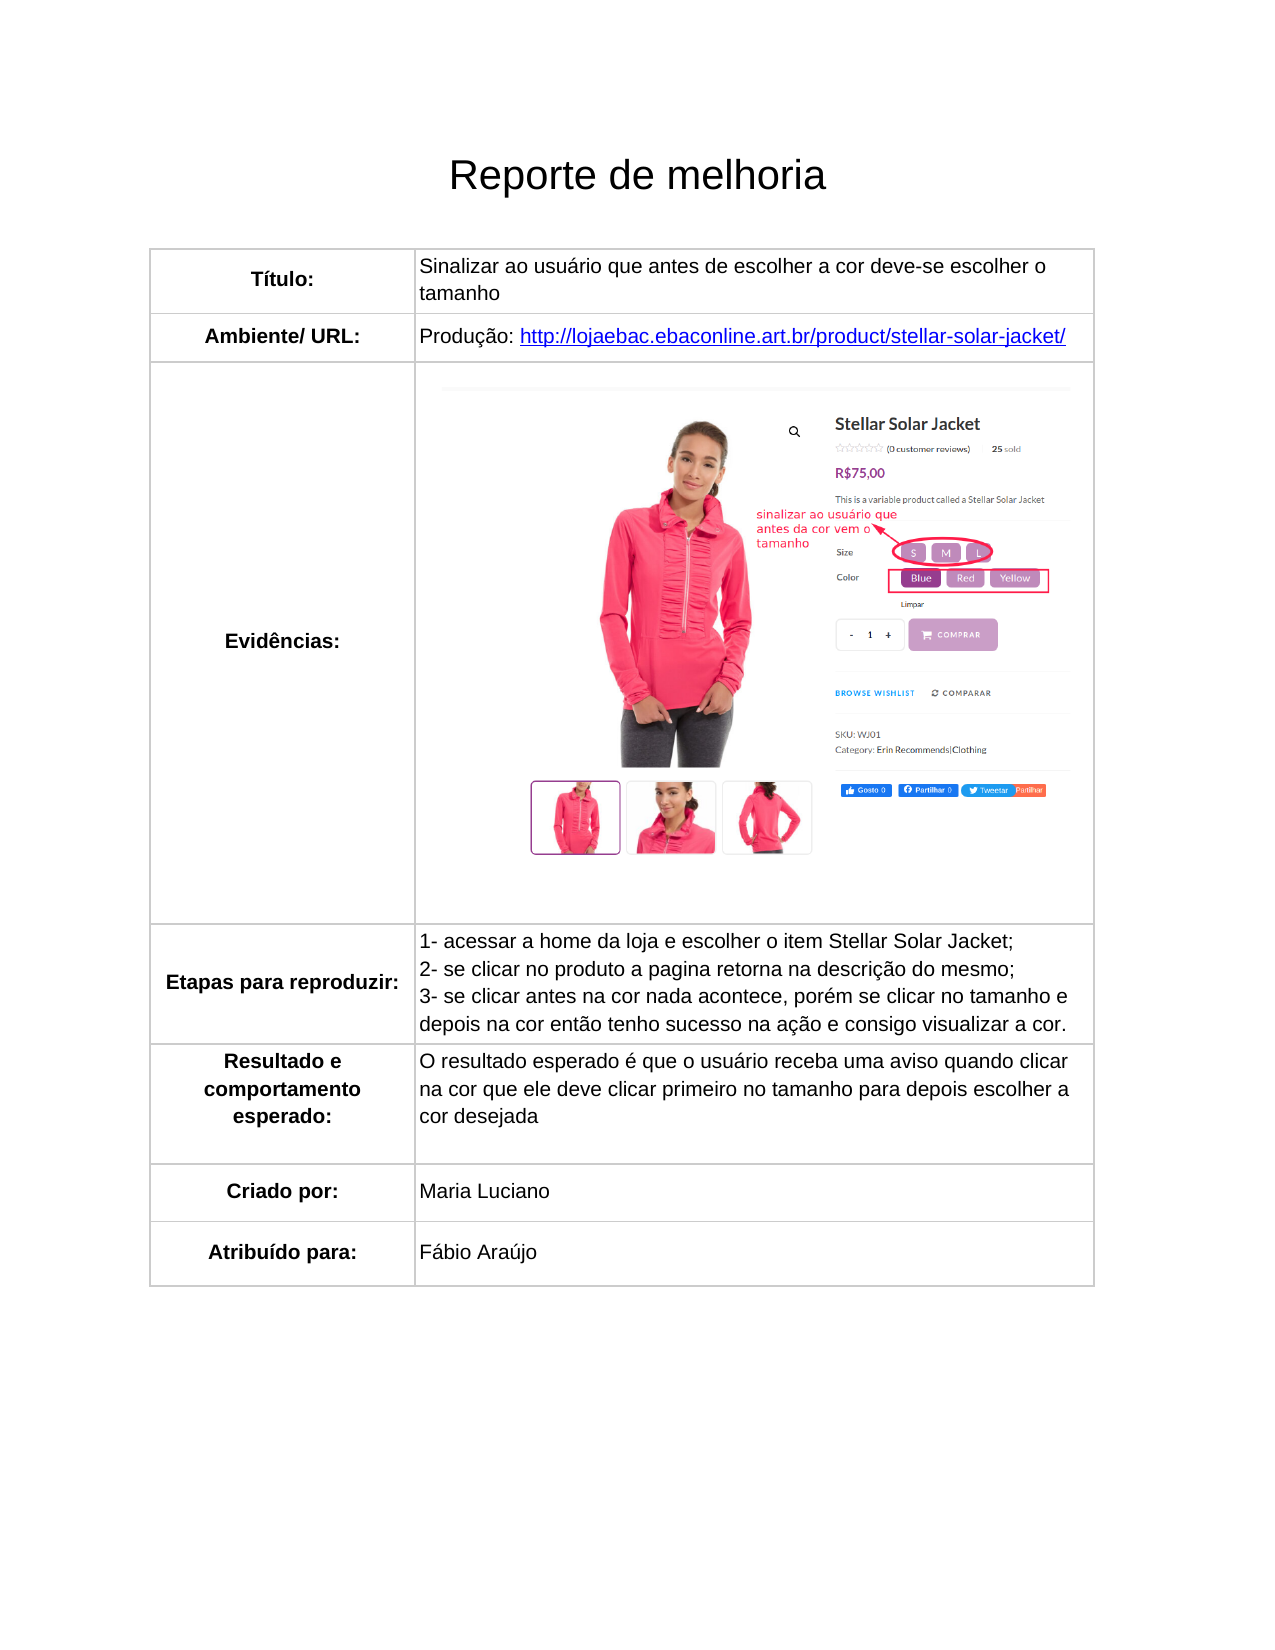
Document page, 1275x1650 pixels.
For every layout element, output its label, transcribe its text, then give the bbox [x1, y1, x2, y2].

table_cell Criado por: [151, 1165, 414, 1221]
subtitle Reporte de melhoria [150, 150, 1125, 198]
table_cell [416, 363, 1093, 923]
table_header Sinalizar ao usuário que antes de escolher a cor deve-se escolher o tamanho [416, 250, 1093, 313]
table_cell Atribuído para: [151, 1222, 414, 1285]
table_cell Etapas para reproduzir: [151, 925, 414, 1043]
picture [441, 387, 1071, 861]
table_cell Fábio Araújo [416, 1222, 1093, 1285]
table_cell Produção: http://lojaebac.ebaconline.art.br/product/stellar-solar-jacket/ [416, 314, 1093, 361]
table_cell Resultado e comportamento esperado: [151, 1045, 414, 1163]
table_cell Evidências: [151, 363, 414, 923]
table_cell Ambiente/ URL: [151, 314, 414, 361]
table_cell 1- acessar a home da loja e escolher o item Stellar Solar Jacket; 2- se clicar no produto a pagina retorna na descrição do mesmo; 3- se clicar antes na cor nada acontece, porém se clicar no tamanho e depois na cor então tenho sucesso na ação e consigo visualizar a cor. [416, 925, 1093, 1043]
table_cell O resultado esperado é que o usuário receba uma aviso quando clicar na cor que ele deve clicar primeiro no tamanho para depois escolher a cor desejada [416, 1045, 1093, 1163]
table_header Título: [151, 250, 414, 313]
table_cell Maria Luciano [416, 1165, 1093, 1221]
